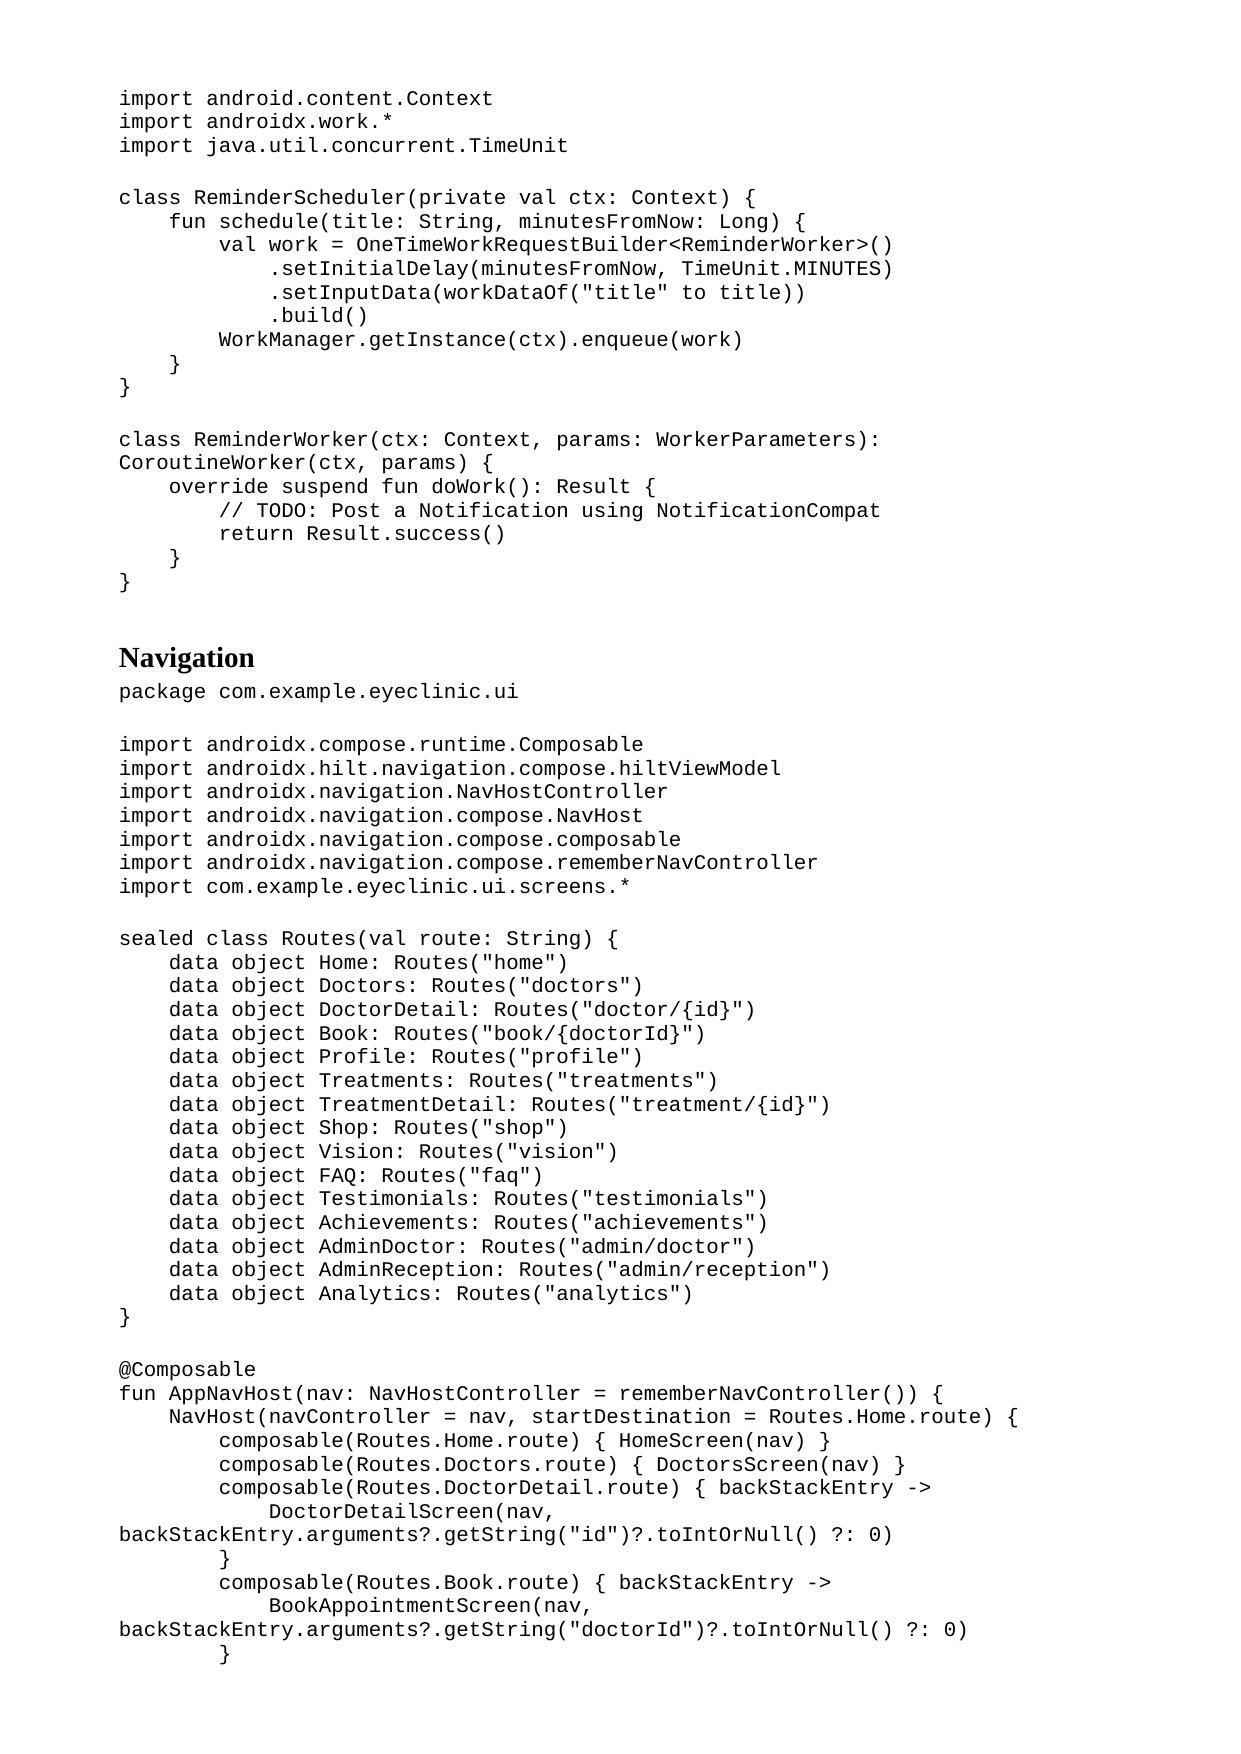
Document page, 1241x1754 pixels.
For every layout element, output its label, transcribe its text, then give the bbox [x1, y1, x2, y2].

text composable(Routes.Doctors.route) { DoctorsScreen(nav) } [119, 1453, 1121, 1477]
text fun AppNavHost(nav: NavHostController = rememberNavController()) { [119, 1383, 1121, 1406]
text Navigation [119, 640, 1121, 673]
text import androidx.navigation.compose.NavHost [119, 805, 1121, 828]
text fun schedule(title: String, minutesFromNow: Long) { [119, 211, 1121, 234]
text import com.example.eyeclinic.ui.screens.* [119, 876, 1121, 899]
text DoctorDetailScreen(nav, backStackEntry.arguments?.getString("id")?.toIntOrNull() ?: 0) [119, 1501, 1121, 1548]
text .setInitialDelay(minutesFromNow, TimeUnit.MINUTES) [119, 258, 1121, 282]
text package com.example.eyeclinic.ui [119, 682, 1121, 705]
text val work = OneTimeWorkRequestBuilder<ReminderWorker>() [119, 234, 1121, 258]
text data object AdminReception: Routes("admin/reception") [119, 1259, 1121, 1283]
text BookAppointmentScreen(nav, backStackEntry.arguments?.getString("doctorId")?.toIntOrNull() ?: 0) [119, 1595, 1121, 1643]
text import androidx.navigation.compose.composable [119, 828, 1121, 852]
text data object TreatmentDetail: Routes("treatment/{id}") [119, 1094, 1121, 1117]
text .setInputData(workDataOf("title" to title)) [119, 282, 1121, 305]
text import androidx.compose.runtime.Composable [119, 734, 1121, 758]
text data object Analytics: Routes("analytics") [119, 1283, 1121, 1307]
text data object Doctors: Routes("doctors") [119, 976, 1121, 999]
text composable(Routes.Home.route) { HomeScreen(nav) } [119, 1430, 1121, 1453]
text data object Testimonials: Routes("testimonials") [119, 1188, 1121, 1212]
text } [119, 353, 1121, 376]
text } [119, 547, 1121, 571]
text override suspend fun doWork(): Result { [119, 476, 1121, 500]
text composable(Routes.Book.route) { backStackEntry -> [119, 1572, 1121, 1595]
text import java.util.concurrent.TimeUnit [119, 135, 1121, 158]
text data object Shop: Routes("shop") [119, 1117, 1121, 1141]
text import androidx.navigation.compose.rememberNavController [119, 852, 1121, 876]
text data object Achievements: Routes("achievements") [119, 1212, 1121, 1236]
text class ReminderScheduler(private val ctx: Context) { [119, 187, 1121, 211]
text } [119, 1643, 1121, 1666]
text sealed class Routes(val route: String) { [119, 928, 1121, 952]
text import androidx.work.* [119, 111, 1121, 135]
text data object Book: Routes("book/{doctorId}") [119, 1023, 1121, 1046]
text class ReminderWorker(ctx: Context, params: WorkerParameters): CoroutineWorker(ctx, params) { [119, 429, 1121, 476]
text import androidx.navigation.NavHostController [119, 781, 1121, 805]
text composable(Routes.DoctorDetail.route) { backStackEntry -> [119, 1477, 1121, 1501]
text } [119, 1307, 1121, 1330]
text return Result.success() [119, 523, 1121, 547]
text // TODO: Post a Notification using NotificationCompat [119, 500, 1121, 523]
text NavHost(navController = nav, startDestination = Routes.Home.route) { [119, 1406, 1121, 1430]
text @Composable [119, 1359, 1121, 1383]
text data object Profile: Routes("profile") [119, 1046, 1121, 1070]
text data object FAQ: Routes("faq") [119, 1165, 1121, 1188]
text } [119, 376, 1121, 400]
text WorkManager.getInstance(ctx).enqueue(work) [119, 329, 1121, 353]
text data object Home: Routes("home") [119, 952, 1121, 976]
text data object Treatments: Routes("treatments") [119, 1070, 1121, 1094]
text } [119, 571, 1121, 594]
text import androidx.hilt.navigation.compose.hiltViewModel [119, 758, 1121, 781]
text } [119, 1548, 1121, 1572]
text data object Vision: Routes("vision") [119, 1141, 1121, 1165]
text data object AdminDoctor: Routes("admin/doctor") [119, 1236, 1121, 1259]
text .build() [119, 305, 1121, 329]
text import android.content.Context [119, 87, 1121, 111]
text data object DoctorDetail: Routes("doctor/{id}") [119, 999, 1121, 1023]
